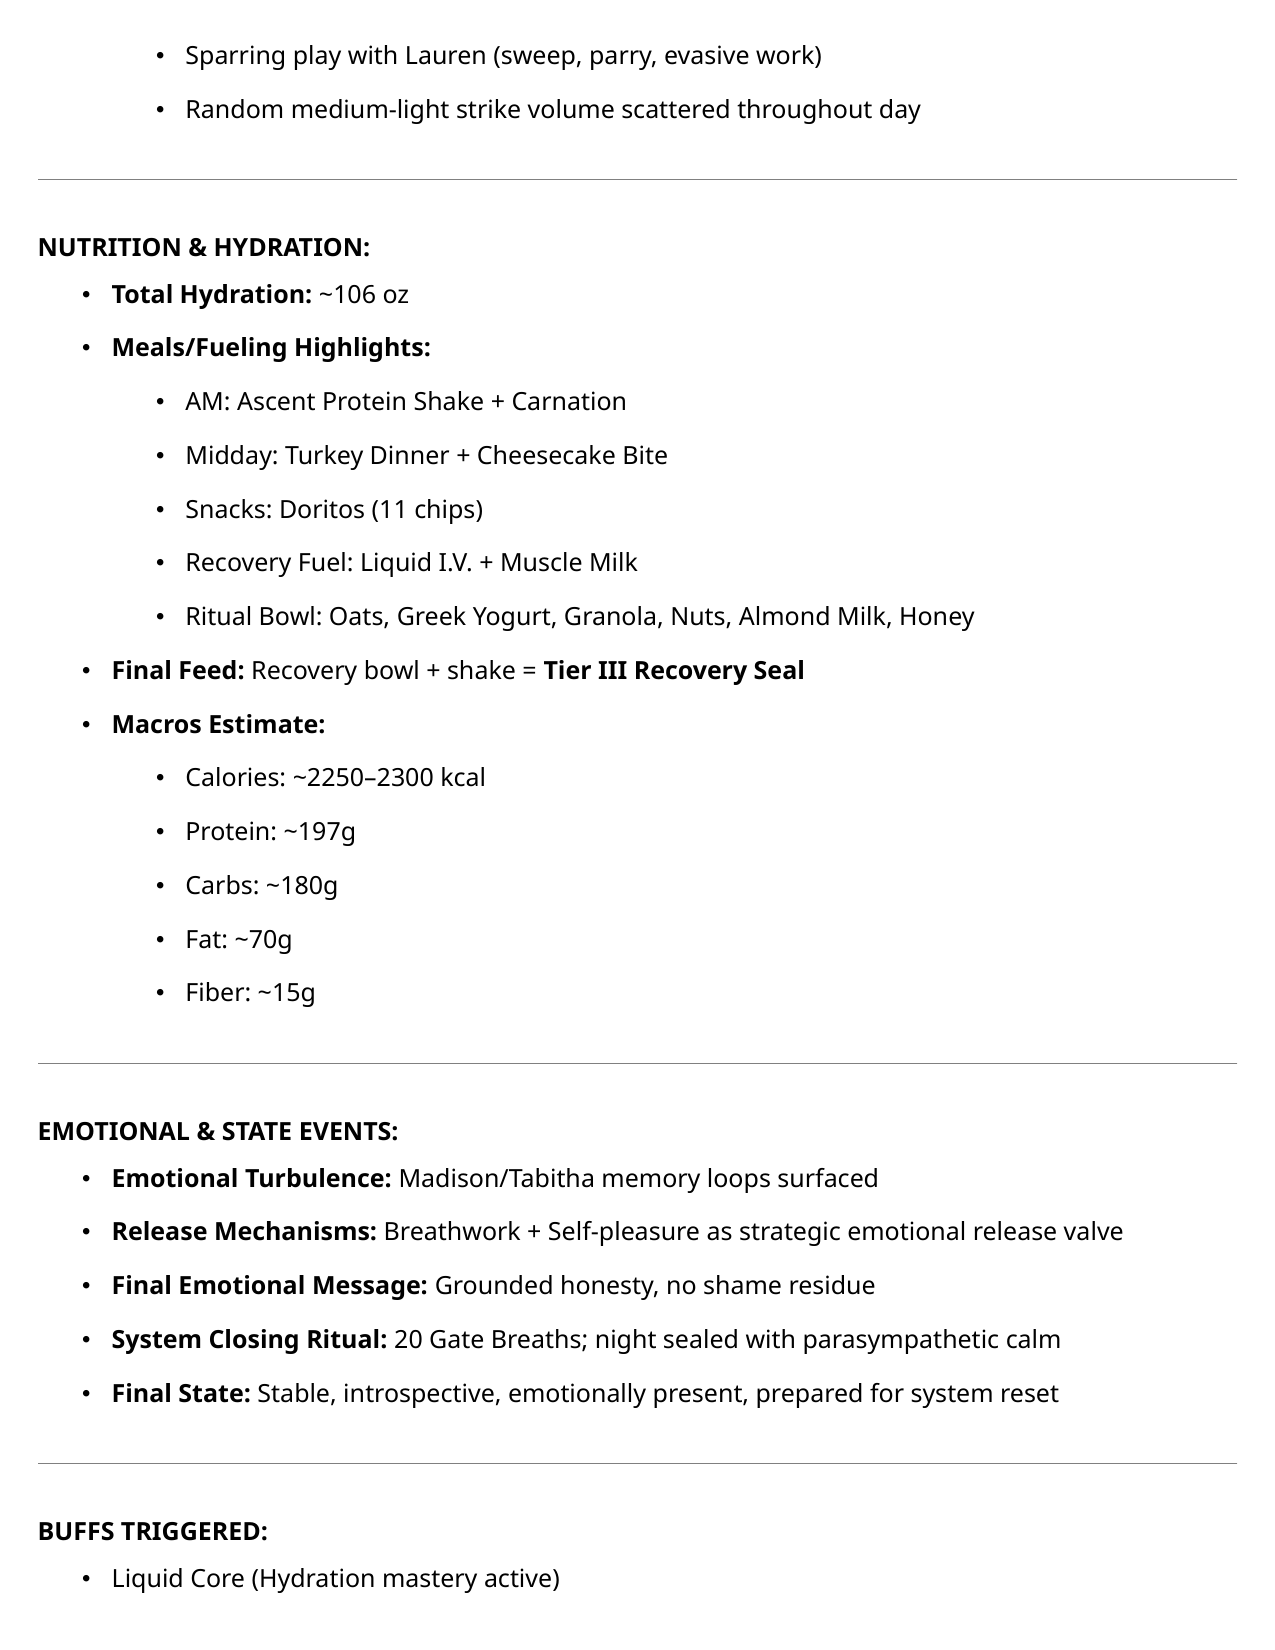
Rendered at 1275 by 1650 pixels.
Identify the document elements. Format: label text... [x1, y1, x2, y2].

list Final Feed: Recovery bowl + shake = Tier III Recovery Seal [82, 653, 1237, 687]
list Carbs: ~180g [156, 868, 1237, 902]
list AM: Ascent Protein Shake + Carnation [156, 384, 1237, 418]
list Snacks: Doritos (11 chips) [156, 491, 1237, 525]
list Fat: ~70g [156, 921, 1237, 955]
subtitle EMOTIONAL & STATE EVENTS: [37, 1114, 1237, 1148]
list Release Mechanisms: Breathwork + Self-pleasure as strategic emotional release valve [82, 1214, 1237, 1248]
list Liquid Core (Hydration mastery active) [82, 1560, 1237, 1594]
list Final Emotional Message: Grounded honesty, no shame residue [82, 1268, 1237, 1302]
list Meals/Fueling Highlights: [82, 330, 1237, 364]
list Final State: Stable, introspective, emotionally present, prepared for system reset [82, 1375, 1237, 1409]
list Random medium-light strike volume scattered throughout day [156, 91, 1237, 125]
subtitle BUFFS TRIGGERED: [37, 1514, 1237, 1548]
list Emotional Turbulence: Madison/Tabitha memory loops surfaced [82, 1160, 1237, 1194]
list Calories: ~2250–2300 kcal [156, 760, 1237, 794]
list Protein: ~197g [156, 814, 1237, 848]
list Fiber: ~15g [156, 975, 1237, 1009]
list Recovery Fuel: Liquid I.V. + Muscle Milk [156, 545, 1237, 579]
list System Closing Ritual: 20 Gate Breaths; night sealed with parasympathetic calm [82, 1321, 1237, 1356]
list Macros Estimate: [82, 706, 1237, 740]
list Ritual Bowl: Oats, Greek Yogurt, Granola, Nuts, Almond Milk, Honey [156, 599, 1237, 633]
list Midday: Turkey Dinner + Cheesecake Bite [156, 438, 1237, 472]
list Total Hydration: ~106 oz [82, 276, 1237, 310]
list Sparring play with Lauren (sweep, parry, evasive work) [156, 37, 1237, 72]
subtitle NUTRITION & HYDRATION: [37, 230, 1237, 264]
